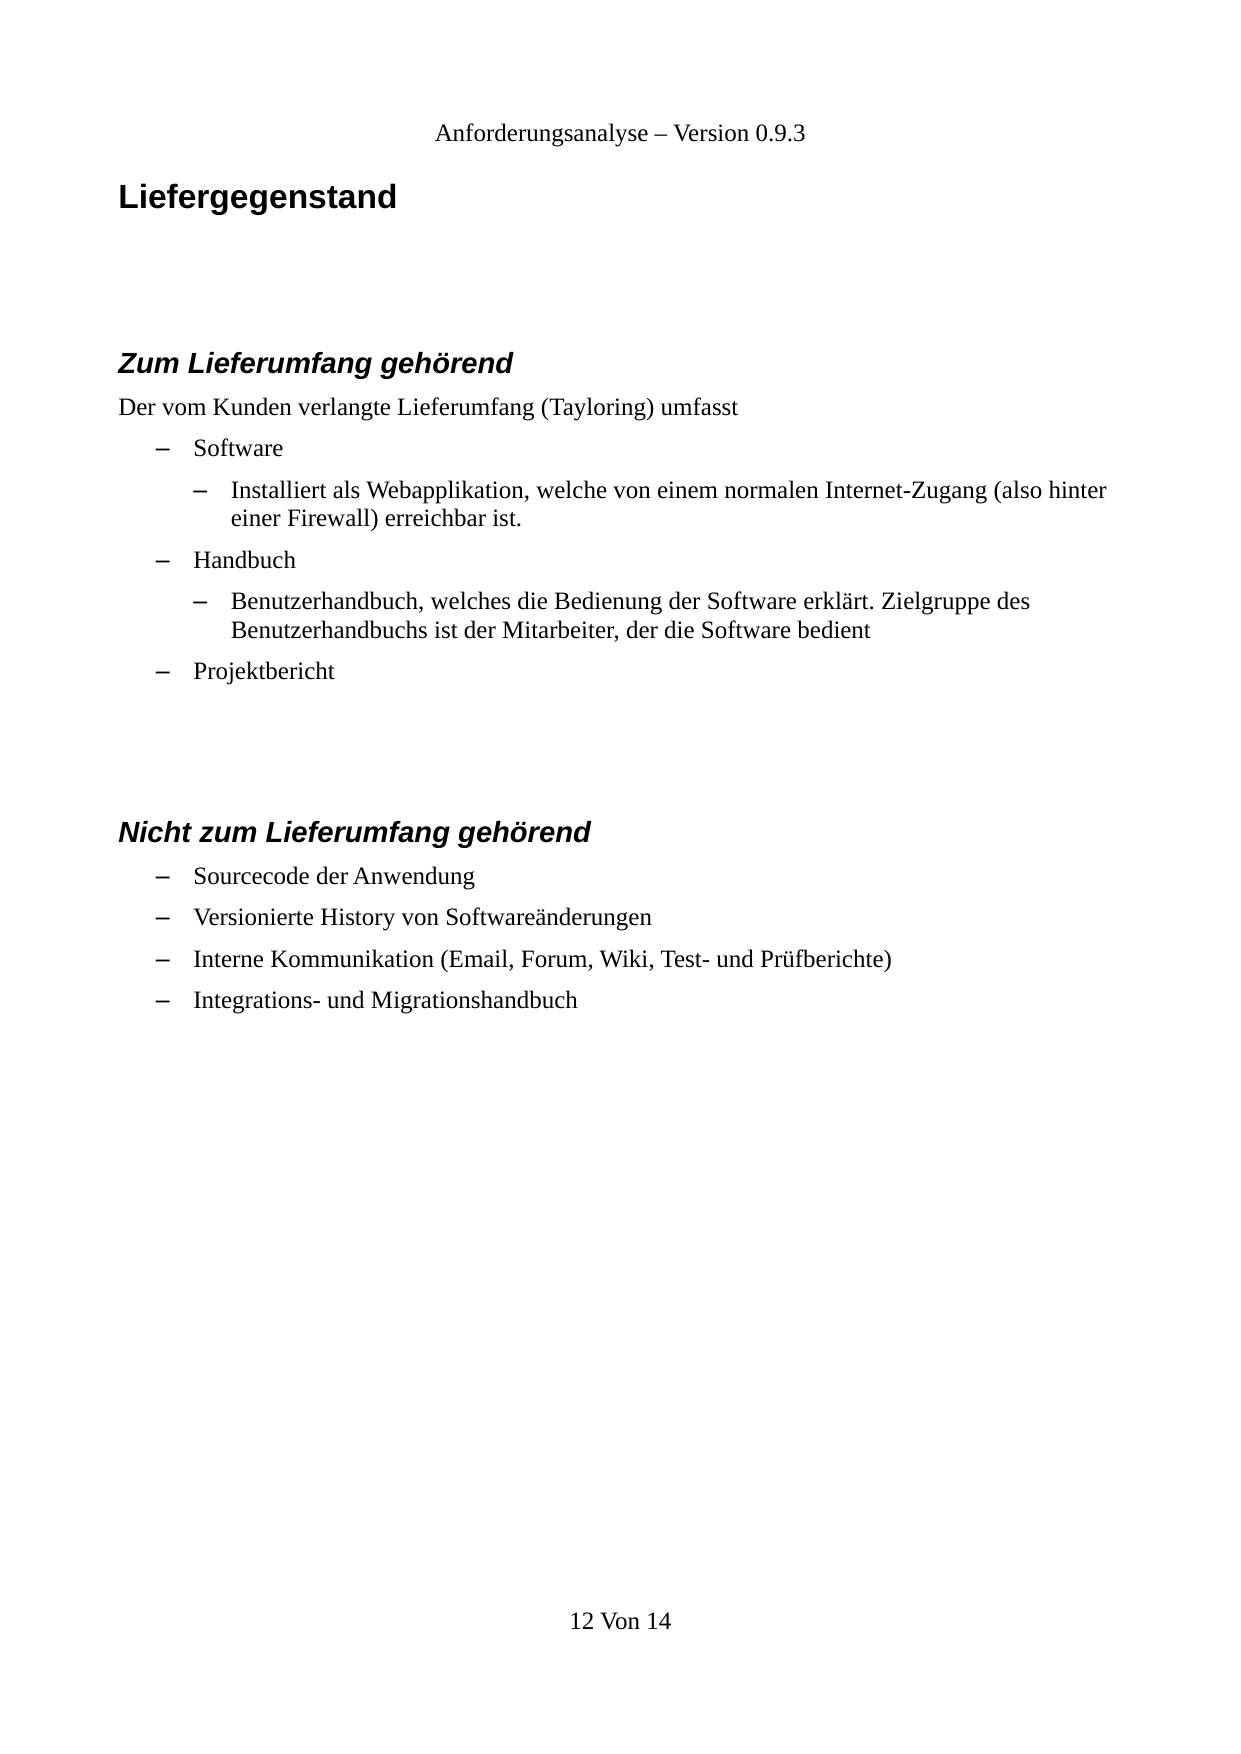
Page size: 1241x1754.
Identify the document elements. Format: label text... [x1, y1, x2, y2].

subtitle Liefergegenstand [118, 177, 1122, 216]
list Benutzerhandbuch, welches die Bedienung der Software erklärt. Zielgruppe des Benutzerhandbuchs ist der Mitarbeiter, der die Software bedient [193, 586, 1122, 643]
list Projektbericht [156, 656, 1122, 685]
list Versionierte History von Softwareänderungen [156, 902, 1122, 931]
text Der vom Kunden verlangte Lieferumfang (Tayloring) umfasst [118, 392, 1122, 421]
subtitle Zum Lieferumfang gehörend [118, 346, 1122, 380]
list Integrations- und Migrationshandbuch [156, 985, 1122, 1014]
list Interne Kommunikation (Email, Forum, Wiki, Test- und Prüfberichte) [156, 944, 1122, 972]
list Software [156, 433, 1122, 462]
subtitle Nicht zum Lieferumfang gehörend [118, 815, 1122, 849]
list Handbuch [156, 545, 1122, 573]
list Installiert als Webapplikation, welche von einem normalen Internet-Zugang (also hinter einer Firewall) erreichbar ist. [193, 475, 1122, 532]
list Sourcecode der Anwendung [156, 861, 1122, 890]
